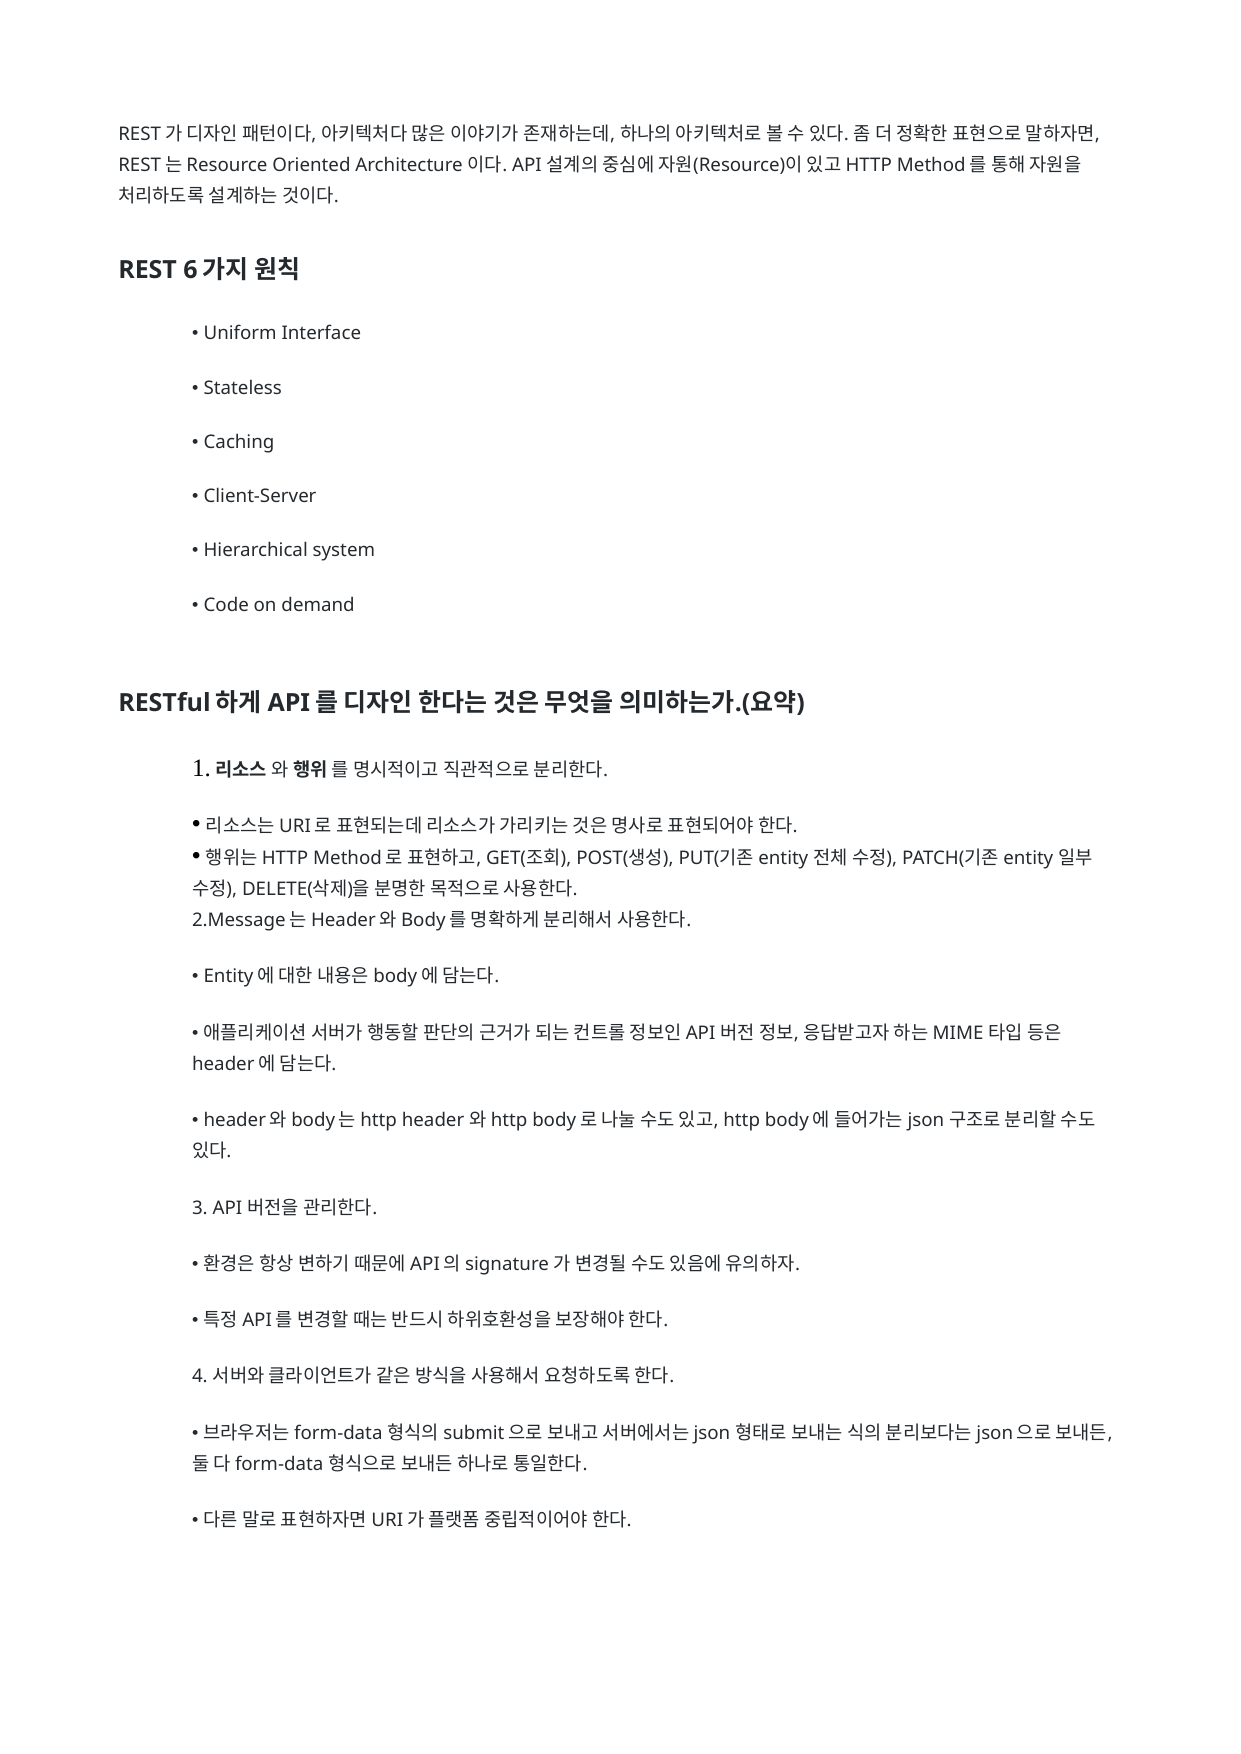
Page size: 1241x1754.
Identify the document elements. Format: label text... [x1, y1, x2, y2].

list Uniform Interface [118, 320, 1122, 345]
list Entity에 대한 내용은 body에 담는다. [118, 961, 1122, 988]
list 브라우저는 form-data 형식의 submit으로 보내고 서버에서는 json 형태로 보내는 식의 분리보다는 json으로 보내든, 둘 다 form-data 형식으로 보내든 하나로 통일한다. [118, 1417, 1122, 1476]
list Hierarchical system [118, 537, 1122, 562]
list Caching [118, 428, 1122, 454]
list header와 body는 http header 와 http body로 나눌 수도 있고, http body에 들어가는 json 구조로 분리할 수도 있다. [118, 1105, 1122, 1163]
subtitle RESTful하게 API를 디자인 한다는 것은 무엇을 의미하는가.(요약) [118, 683, 1122, 719]
list 행위는 HTTP Method로 표현하고, GET(조회), POST(생성), PUT(기존 entity 전체 수정), PATCH(기존 entity 일부 수정), DELETE(삭제)을 분명한 목적으로 사용한다. [118, 842, 1122, 901]
list Client-Server [118, 482, 1122, 508]
list 특정 API를 변경할 때는 반드시 하위호환성을 보장해야 한다. [118, 1305, 1122, 1332]
subtitle REST 6가지 원칙 [118, 249, 1122, 286]
list 리소스 와 행위 를 명시적이고 직관적으로 분리한다. [118, 753, 1122, 782]
list 다른 말로 표현하자면 URI가 플랫폼 중립적이어야 한다. [118, 1505, 1122, 1532]
list 환경은 항상 변하기 때문에 API의 signature 가 변경될 수도 있음에 유의하자. [118, 1249, 1122, 1276]
list 리소스는 URI로 표현되는데 리소스가 가리키는 것은 명사로 표현되어야 한다. [118, 811, 1122, 838]
list API 버전을 관리한다. [118, 1192, 1122, 1219]
list 서버와 클라이언트가 같은 방식을 사용해서 요청하도록 한다. [118, 1361, 1122, 1388]
list Code on demand [118, 591, 1122, 617]
text REST가 디자인 패턴이다, 아키텍처다 많은 이야기가 존재하는데, 하나의 아키텍처로 볼 수 있다. 좀 더 정확한 표현으로 말하자면, REST는 Resource Oriented Architecture 이다. API 설계의 중심에 자원(Resource)이 있고 HTTP Method를 통해 자원을 처리하도록 설계하는 것이다. [118, 118, 1122, 208]
list 애플리케이션 서버가 행동할 판단의 근거가 되는 컨트롤 정보인 API 버전 정보, 응답받고자 하는 MIME 타입 등은 header에 담는다. [118, 1017, 1122, 1076]
list Message는 Header와 Body를 명확하게 분리해서 사용한다. [118, 905, 1122, 932]
list Stateless [118, 374, 1122, 399]
